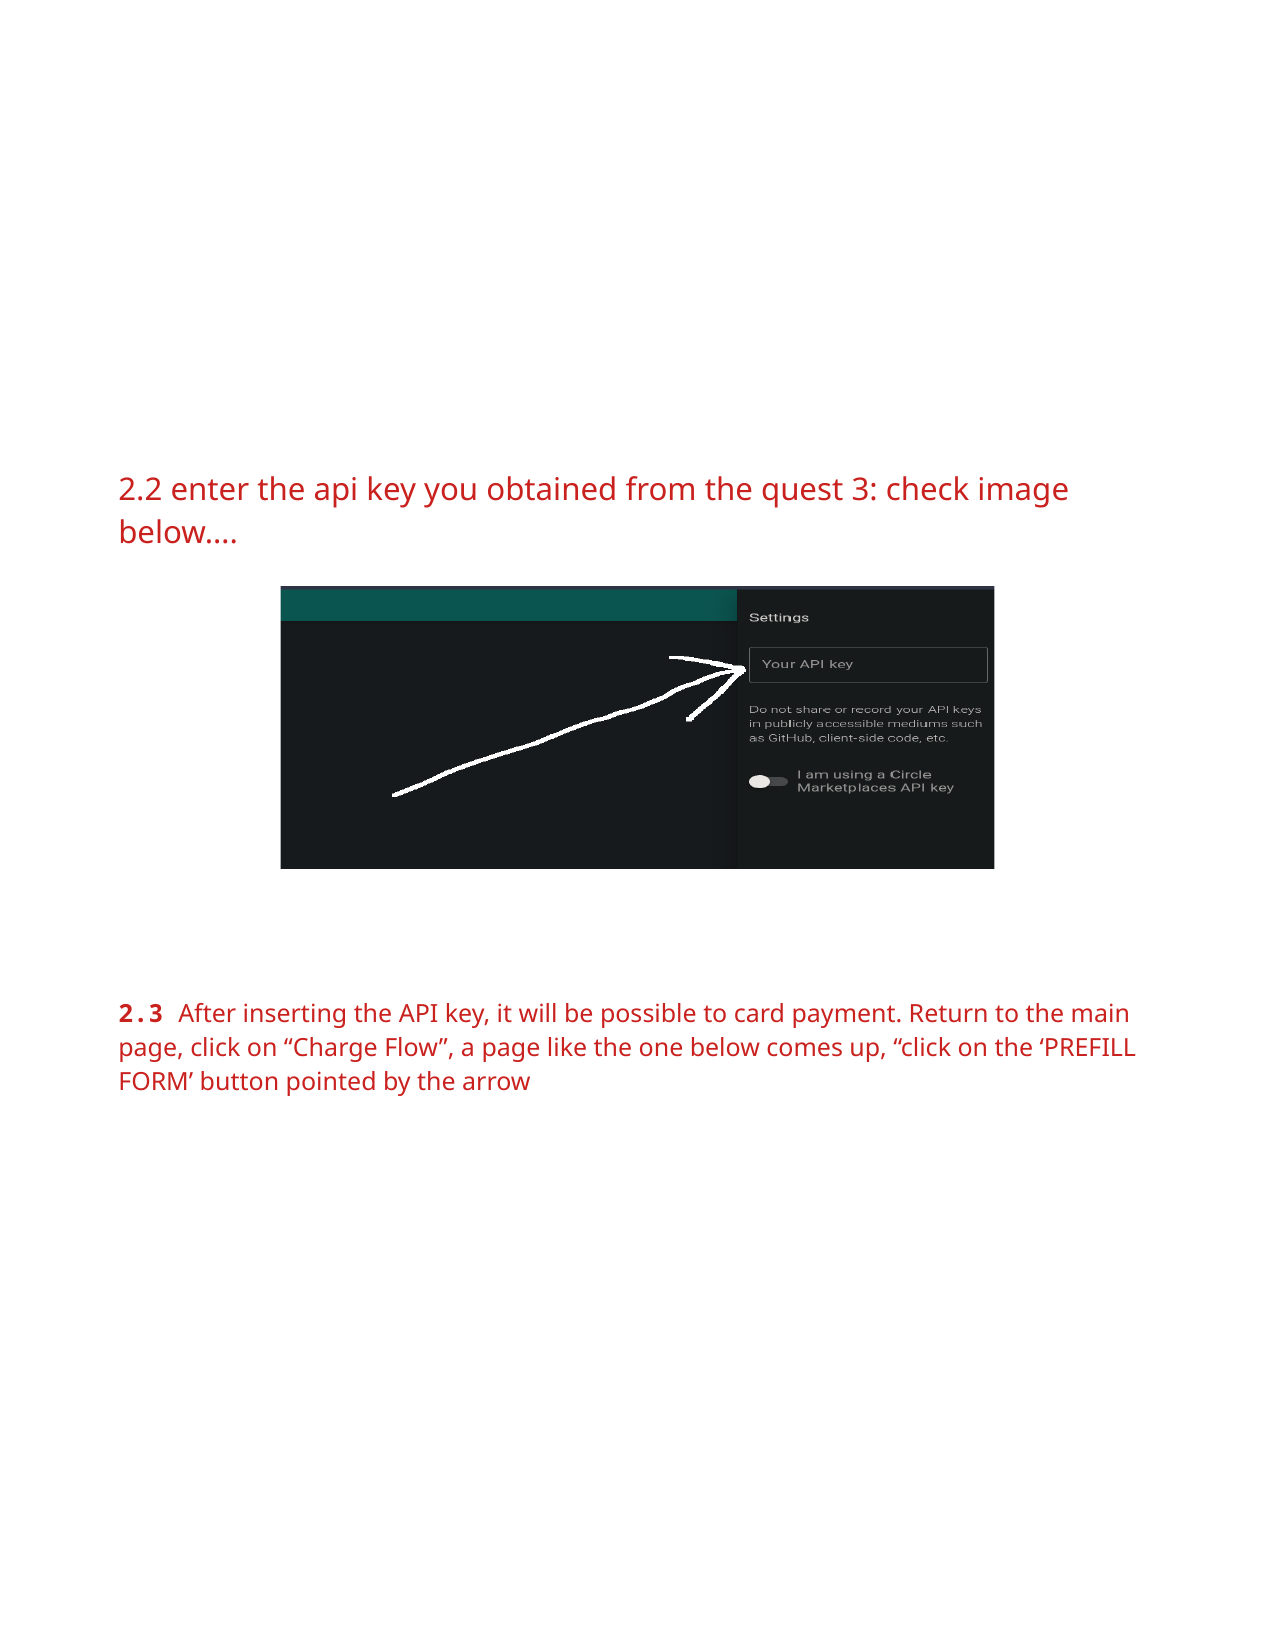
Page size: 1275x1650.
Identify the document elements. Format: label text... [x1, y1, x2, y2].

text 2.3 After inserting the API key, it will be possible to card payment. Return to the main page, click on “Charge Flow”, a page like the one below comes up, “click on the ‘PREFILL FORM’ button pointed by the arrow [118, 995, 1157, 1097]
text 2.2 enter the api key you obtained from the quest 3: check image below…. [118, 467, 1157, 552]
picture [280, 586, 995, 869]
